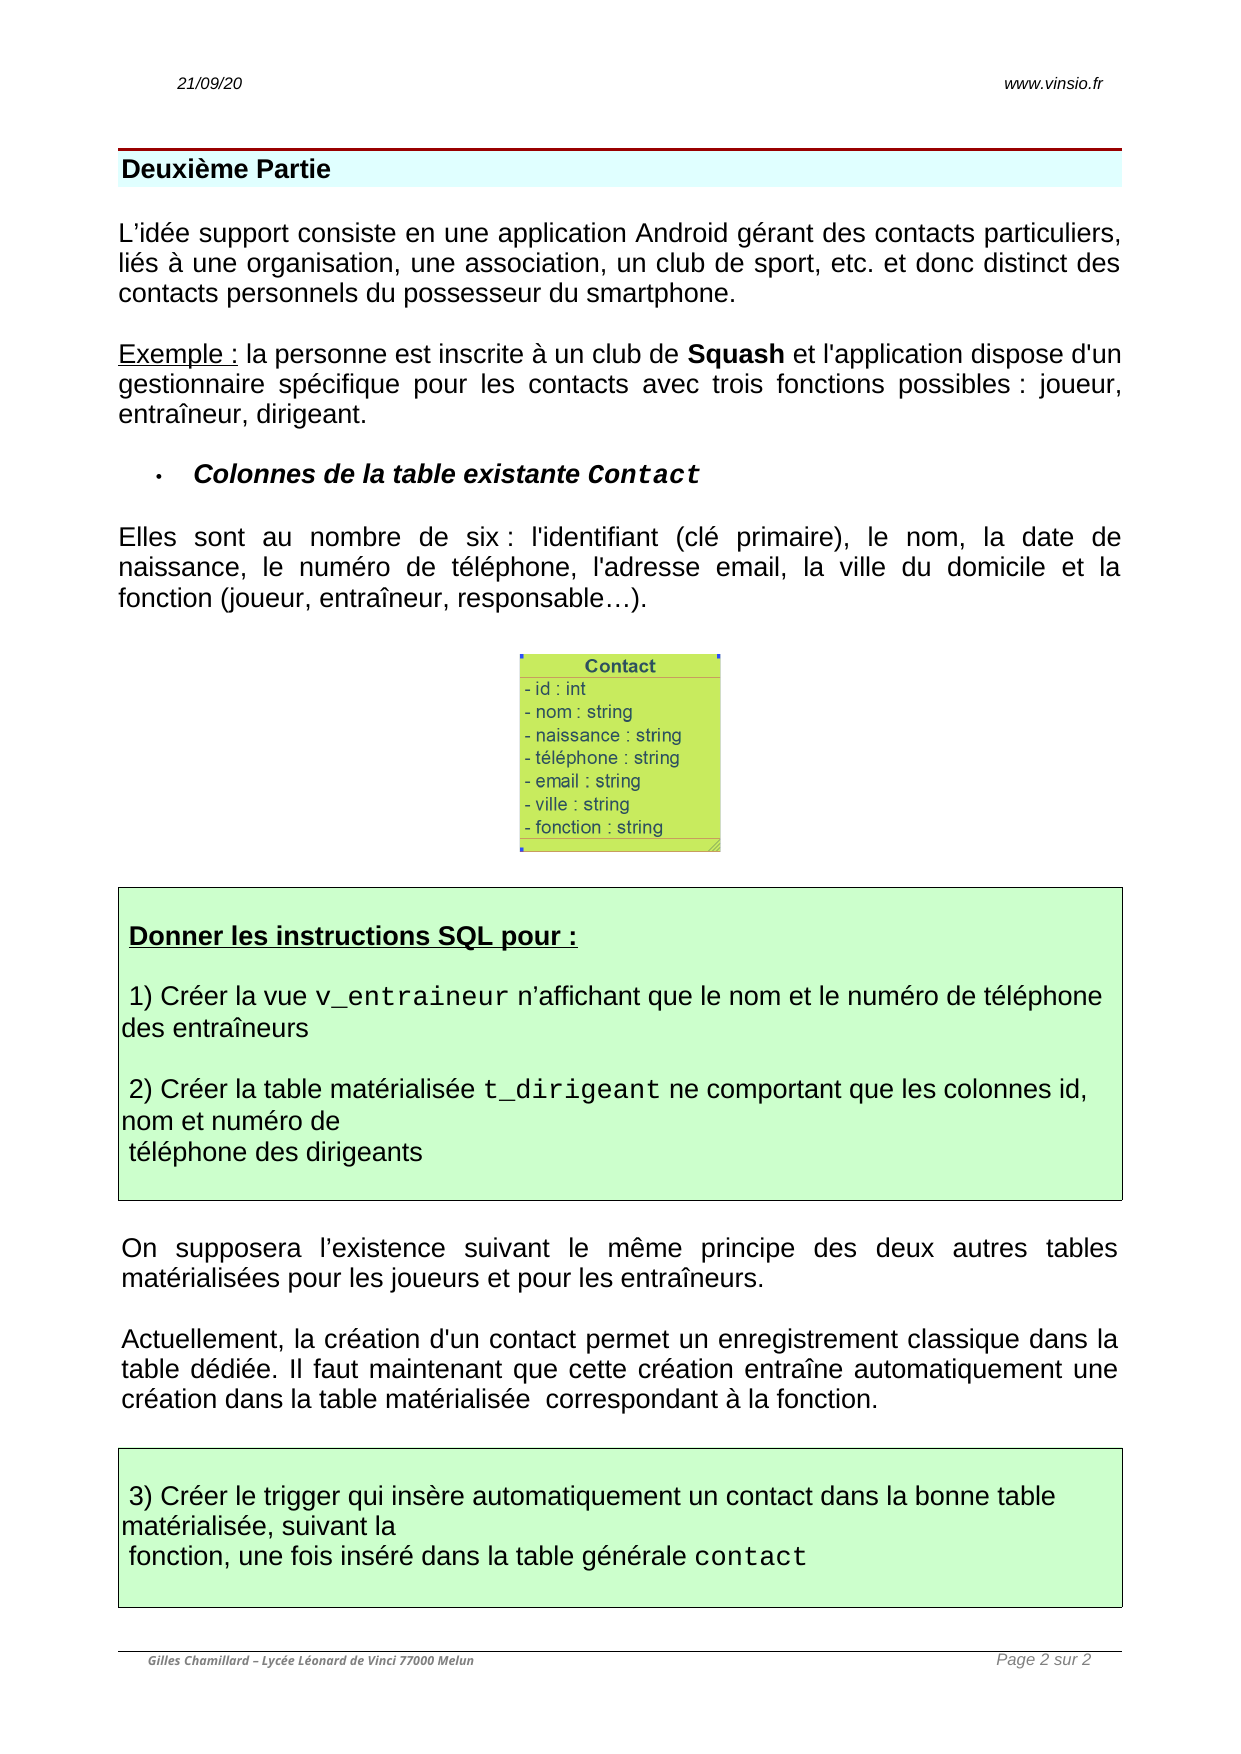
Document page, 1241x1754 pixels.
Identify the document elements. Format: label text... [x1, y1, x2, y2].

text L’idée support consiste en une application Android gérant des contacts particuliers, liés à une organisation, une association, un club de sport, etc. et donc distinct des contacts personnels du possesseur du smartphone. [118, 218, 1122, 308]
text Donner les instructions SQL pour : [119, 917, 1122, 948]
text téléphone des dirigeants [119, 1133, 1122, 1164]
text 2) Créer la table matérialisée t_dirigeant ne comportant que les colonnes id, nom et numéro de [119, 1071, 1122, 1133]
text On supposera l’existence suivant le même principe des deux autres tables matérialisées pour les joueurs et pour les entraîneurs. [118, 1233, 1122, 1293]
picture [519, 654, 721, 852]
text Deuxième Partie [118, 151, 1122, 187]
text Exemple : la personne est inscrite à un club de Squash et l'application dispose d'un gestionnaire spécifique pour les contacts avec trois fonctions possibles : joueur, entraîneur, dirigeant. [118, 338, 1122, 429]
text Actuellement, la création d'un contact permet un enregistrement classique dans la table dédiée. Il faut maintenant que cette création entraîne automatiquement une création dans la table matérialisée correspondant à la fonction. [118, 1324, 1122, 1414]
text 3) Créer le trigger qui insère automatiquement un contact dans la bonne table matérialisée, suivant la [119, 1478, 1122, 1538]
text Elles sont au nombre de six : l'identifiant (clé primaire), le nom, la date de naissance, le numéro de téléphone, l'adresse email, la ville du domicile et la fonction (joueur, entraîneur, responsable…). [118, 522, 1122, 613]
text fonction, une fois inséré dans la table générale contact [119, 1538, 1122, 1571]
text 1) Créer la vue v_entraineur n’affichant que le nom et le numéro de téléphone des entraîneurs [119, 978, 1122, 1041]
list Colonnes de la table existante Contact [156, 459, 1122, 492]
